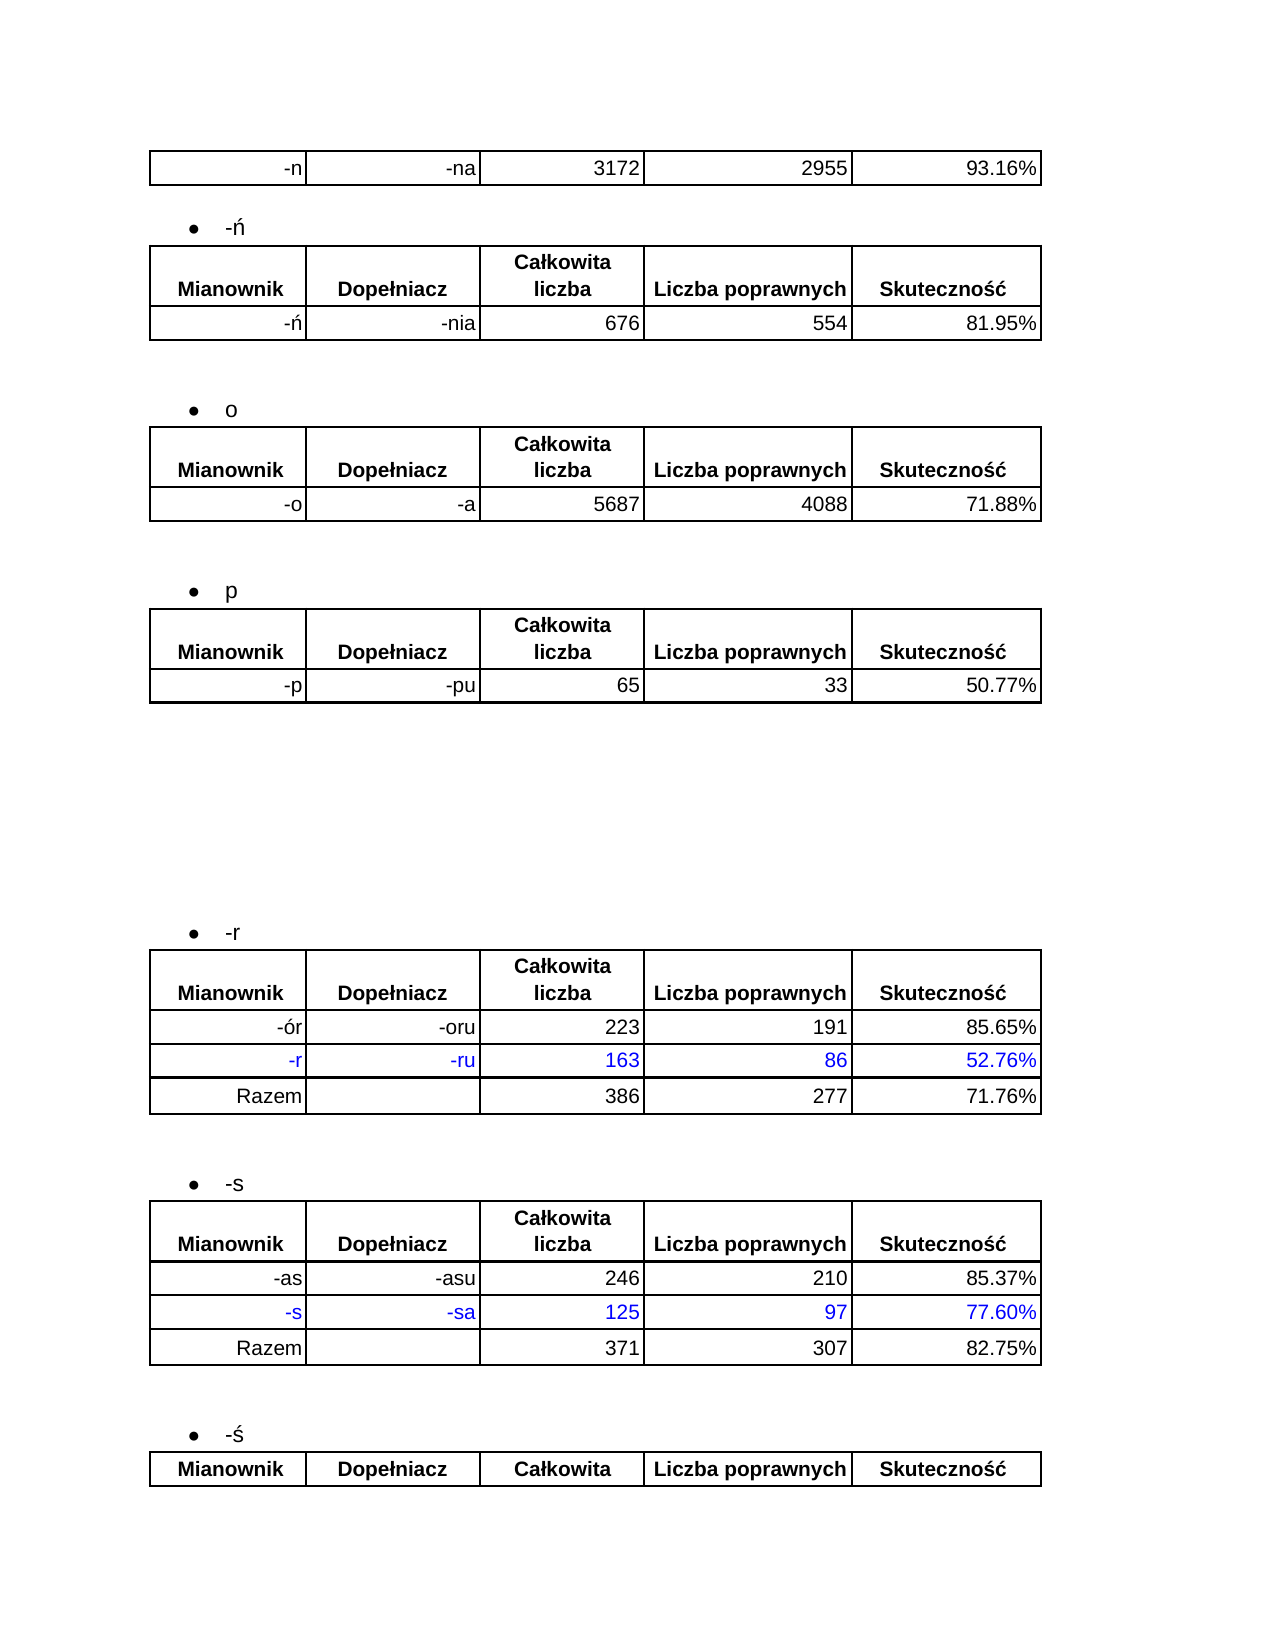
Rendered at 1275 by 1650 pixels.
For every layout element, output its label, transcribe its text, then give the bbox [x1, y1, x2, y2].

table_header Mianownik [151, 247, 305, 305]
table_header Całkowita liczba [481, 610, 643, 668]
table_cell [307, 1330, 479, 1364]
table_cell -n [151, 152, 305, 184]
table_cell -pu [307, 670, 479, 701]
table_header Liczba poprawnych [645, 428, 851, 486]
table_cell 77.60% [853, 1296, 1040, 1328]
table_cell -as [151, 1263, 305, 1294]
table_cell -nia [307, 307, 479, 338]
table_header Całkowita liczba [481, 247, 643, 305]
table_header Skuteczność [853, 1202, 1040, 1260]
table_cell 163 [481, 1045, 643, 1076]
table_cell 223 [481, 1011, 643, 1043]
table_cell 386 [481, 1079, 643, 1112]
table_cell 371 [481, 1330, 643, 1364]
table_cell 210 [645, 1263, 851, 1294]
list -ś [187, 1422, 1125, 1447]
table_header Całkowita liczba [481, 951, 643, 1009]
table_cell 5687 [481, 488, 643, 520]
table_cell -oru [307, 1011, 479, 1043]
table_cell 125 [481, 1296, 643, 1328]
table_header Dopełniacz [307, 428, 479, 486]
table_cell -ru [307, 1045, 479, 1076]
table_cell 277 [645, 1079, 851, 1112]
table_cell 71.76% [853, 1079, 1040, 1112]
table_header Całkowita liczba [481, 1202, 643, 1260]
table_cell 4088 [645, 488, 851, 520]
list -r [187, 919, 1125, 945]
table_header Dopełniacz [307, 247, 479, 305]
table_cell -sa [307, 1296, 479, 1328]
table_header Dopełniacz [307, 951, 479, 1009]
table_cell 191 [645, 1011, 851, 1043]
table_header Skuteczność [853, 247, 1040, 305]
table_header Dopełniacz [307, 1453, 479, 1485]
table_cell 3172 [481, 152, 643, 184]
table_header Mianownik [151, 1202, 305, 1260]
table_cell -a [307, 488, 479, 520]
table_cell -ór [151, 1011, 305, 1043]
table_cell 554 [645, 307, 851, 338]
table_cell Razem [151, 1079, 305, 1112]
table_cell 65 [481, 670, 643, 701]
table_cell -o [151, 488, 305, 520]
table_header Całkowita [481, 1453, 643, 1485]
table_header Liczba poprawnych [645, 247, 851, 305]
table_header Dopełniacz [307, 610, 479, 668]
table_header Skuteczność [853, 610, 1040, 668]
table_cell -ń [151, 307, 305, 338]
table_cell 82.75% [853, 1330, 1040, 1364]
table_cell 307 [645, 1330, 851, 1364]
table_header Skuteczność [853, 1453, 1040, 1485]
table_cell 71.88% [853, 488, 1040, 520]
table_cell -asu [307, 1263, 479, 1294]
table_cell 93.16% [853, 152, 1040, 184]
table_header Mianownik [151, 1453, 305, 1485]
table_header Całkowita liczba [481, 428, 643, 486]
table_header Liczba poprawnych [645, 1202, 851, 1260]
table_cell -s [151, 1296, 305, 1328]
list -s [187, 1171, 1125, 1196]
table_cell -p [151, 670, 305, 701]
table_header Liczba poprawnych [645, 610, 851, 668]
table_header Skuteczność [853, 951, 1040, 1009]
table_cell 85.37% [853, 1263, 1040, 1294]
table_cell 676 [481, 307, 643, 338]
table_header Dopełniacz [307, 1202, 479, 1260]
table_header Liczba poprawnych [645, 1453, 851, 1485]
list o [187, 397, 1125, 422]
table_cell 85.65% [853, 1011, 1040, 1043]
table_header Mianownik [151, 610, 305, 668]
list -ń [187, 215, 1125, 241]
table_header Mianownik [151, 951, 305, 1009]
table_cell -na [307, 152, 479, 184]
table_cell -r [151, 1045, 305, 1076]
table_cell Razem [151, 1330, 305, 1364]
table_header Skuteczność [853, 428, 1040, 486]
table_cell 246 [481, 1263, 643, 1294]
table_cell 50.77% [853, 670, 1040, 701]
table_cell 97 [645, 1296, 851, 1328]
list p [187, 578, 1125, 604]
table_cell 2955 [645, 152, 851, 184]
table_header Mianownik [151, 428, 305, 486]
table_cell 81.95% [853, 307, 1040, 338]
table_cell [307, 1079, 479, 1112]
table_header Liczba poprawnych [645, 951, 851, 1009]
table_cell 86 [645, 1045, 851, 1076]
table_cell 52.76% [853, 1045, 1040, 1076]
table_cell 33 [645, 670, 851, 701]
